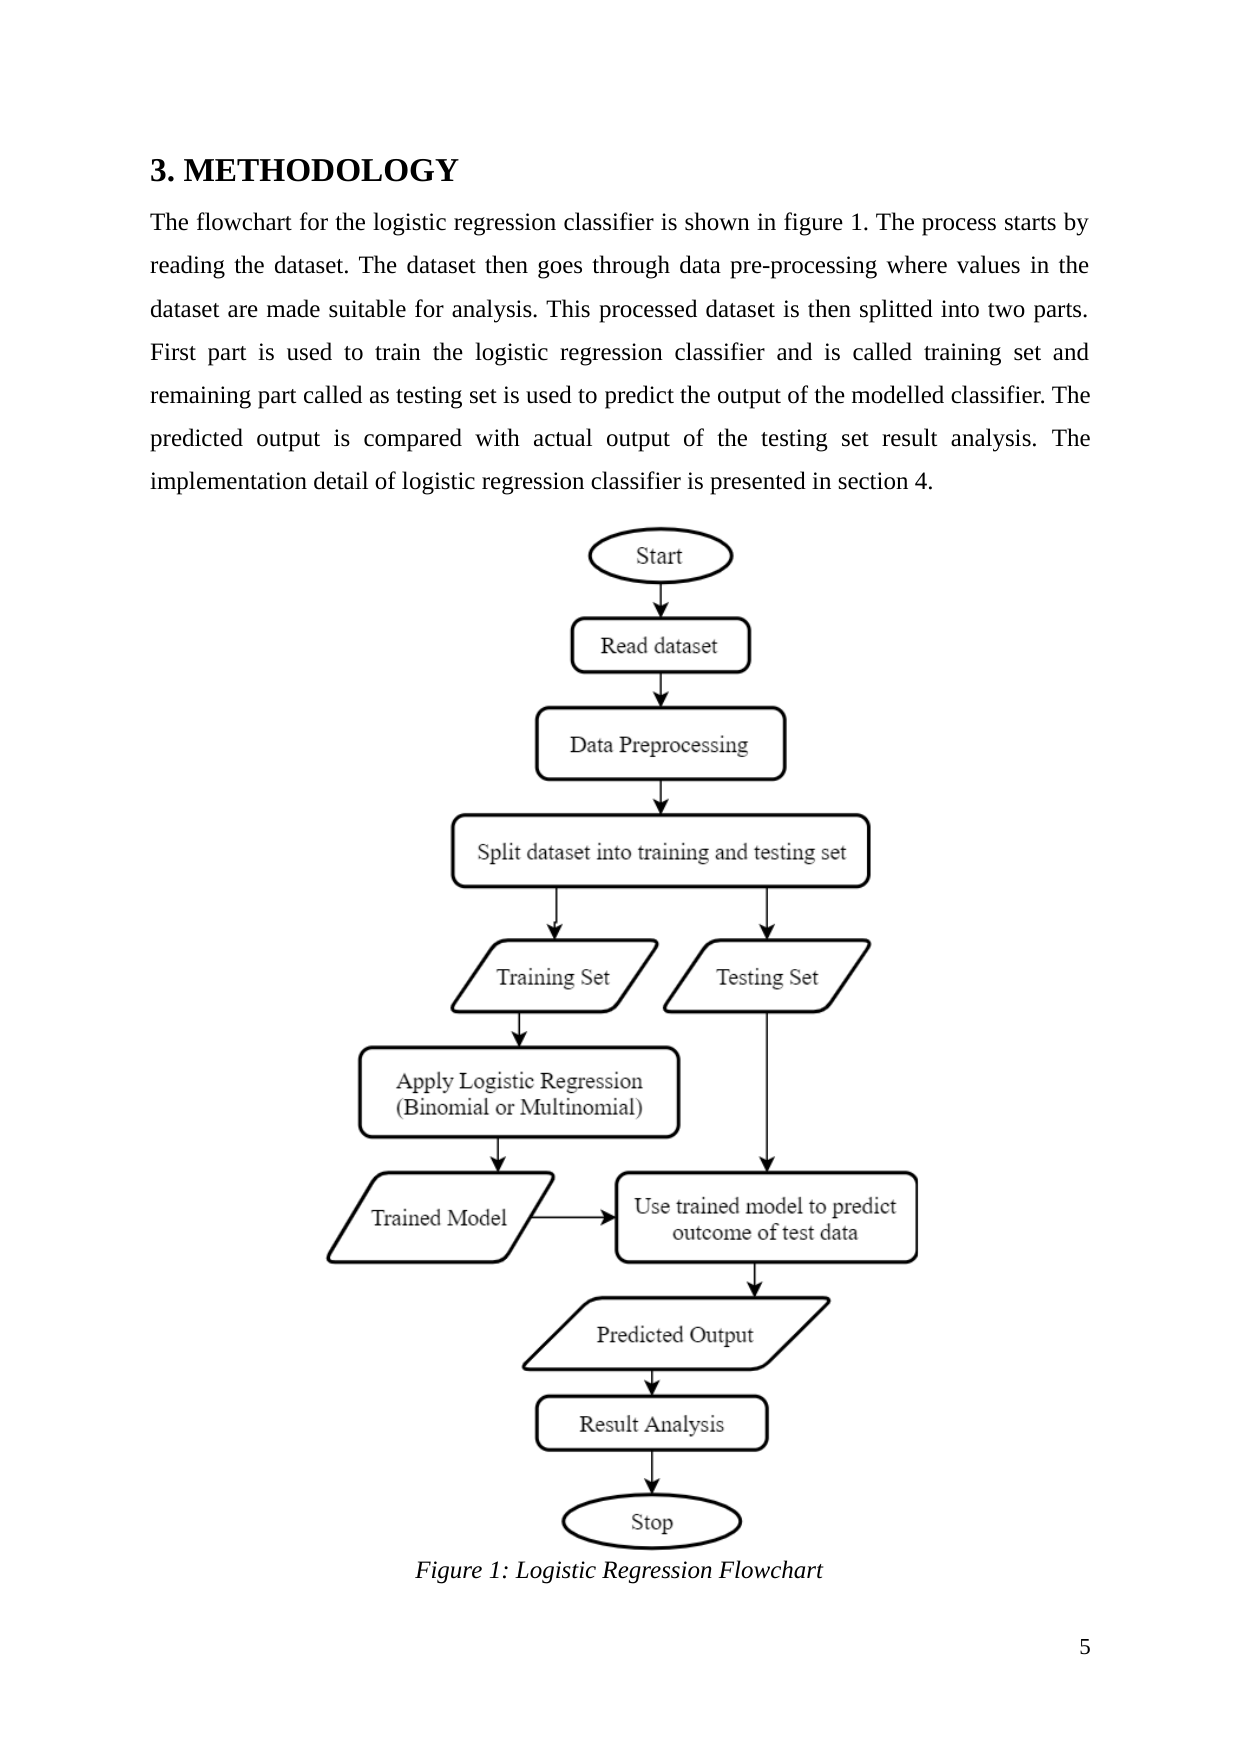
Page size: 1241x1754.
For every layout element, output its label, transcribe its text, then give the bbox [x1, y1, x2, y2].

picture [322, 521, 919, 1551]
text The flowchart for the logistic regression classifier is shown in figure 1. The process starts by reading the dataset. The dataset then goes through data pre-processing where values in the dataset are made suitable for analysis. This processed dataset is then splitted into two parts. First part is used to train the logistic regression classifier and is called training set and remaining part called as testing set is used to predict the output of the modelled classifier. The predicted output is compared with actual output of the testing set result analysis. The implementation detail of logistic regression classifier is presented in section 4. [150, 207, 1091, 495]
text Figure 1: Logistic Regression Flowchart [322, 1551, 918, 1584]
subtitle 3. METHODOLOGY [150, 150, 1091, 188]
